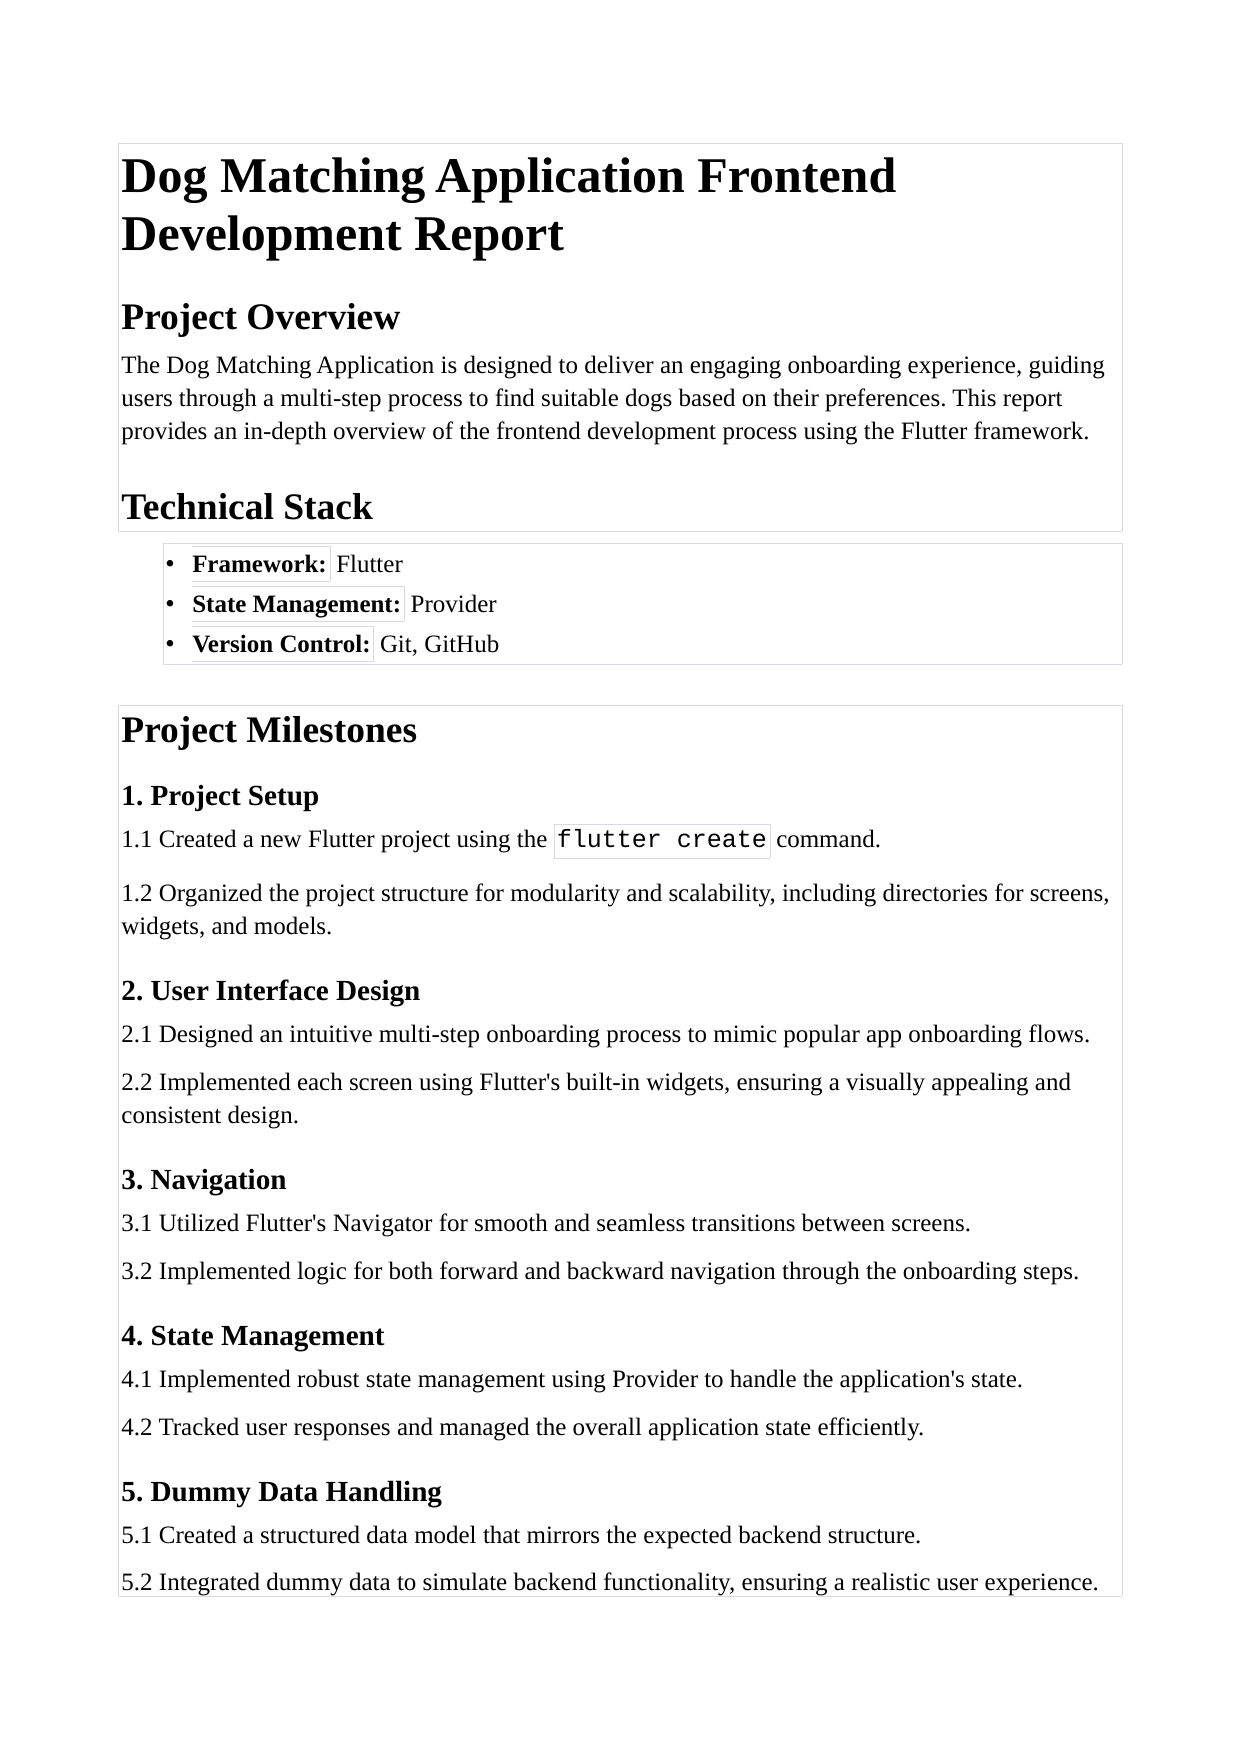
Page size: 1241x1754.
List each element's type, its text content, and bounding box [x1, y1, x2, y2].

text 2.1 Designed an intuitive multi-step onboarding process to mimic popular app onboarding flows. [119, 1016, 1122, 1048]
subtitle Project Overview [119, 291, 1122, 338]
subtitle Dog Matching Application Frontend Development Report [119, 144, 1122, 261]
text 1.1 Created a new Flutter project using the flutter create command. [119, 821, 1122, 858]
text 4.1 Implemented robust state management using Provider to handle the application's state. [119, 1361, 1122, 1393]
text 3.2 Implemented logic for both forward and backward navigation through the onboarding steps. [119, 1253, 1122, 1284]
text 2.2 Implemented each screen using Flutter's built-in widgets, ensuring a visually appealing and consistent design. [119, 1064, 1122, 1129]
list Framework: Flutter [164, 544, 1122, 581]
text The Dog Matching Application is designed to deliver an engaging onboarding experience, guiding users through a multi-step process to find suitable dogs based on their preferences. This report provides an in-depth overview of the frontend development process using the Flutter framework. [119, 347, 1122, 445]
text 5.2 Integrated dummy data to simulate backend functionality, ensuring a realistic user experience. [119, 1564, 1122, 1596]
subtitle Technical Stack [119, 482, 1122, 531]
subtitle Project Milestones [119, 706, 1122, 751]
list State Management: Provider [164, 583, 1122, 621]
list Version Control: Git, GitHub [164, 623, 1122, 664]
text 1.2 Organized the project structure for modularity and scalability, including directories for screens, widgets, and models. [119, 875, 1122, 940]
text 4.2 Tracked user responses and managed the overall application state efficiently. [119, 1408, 1122, 1440]
subtitle 4. State Management [119, 1315, 1122, 1351]
subtitle 3. Navigation [119, 1159, 1122, 1196]
subtitle 2. User Interface Design [119, 970, 1122, 1007]
text 3.1 Utilized Flutter's Navigator for smooth and seamless transitions between screens. [119, 1205, 1122, 1237]
subtitle 1. Project Setup [119, 775, 1122, 811]
subtitle 5. Dummy Data Handling [119, 1471, 1122, 1507]
text 5.1 Created a structured data model that mirrors the expected backend structure. [119, 1517, 1122, 1548]
